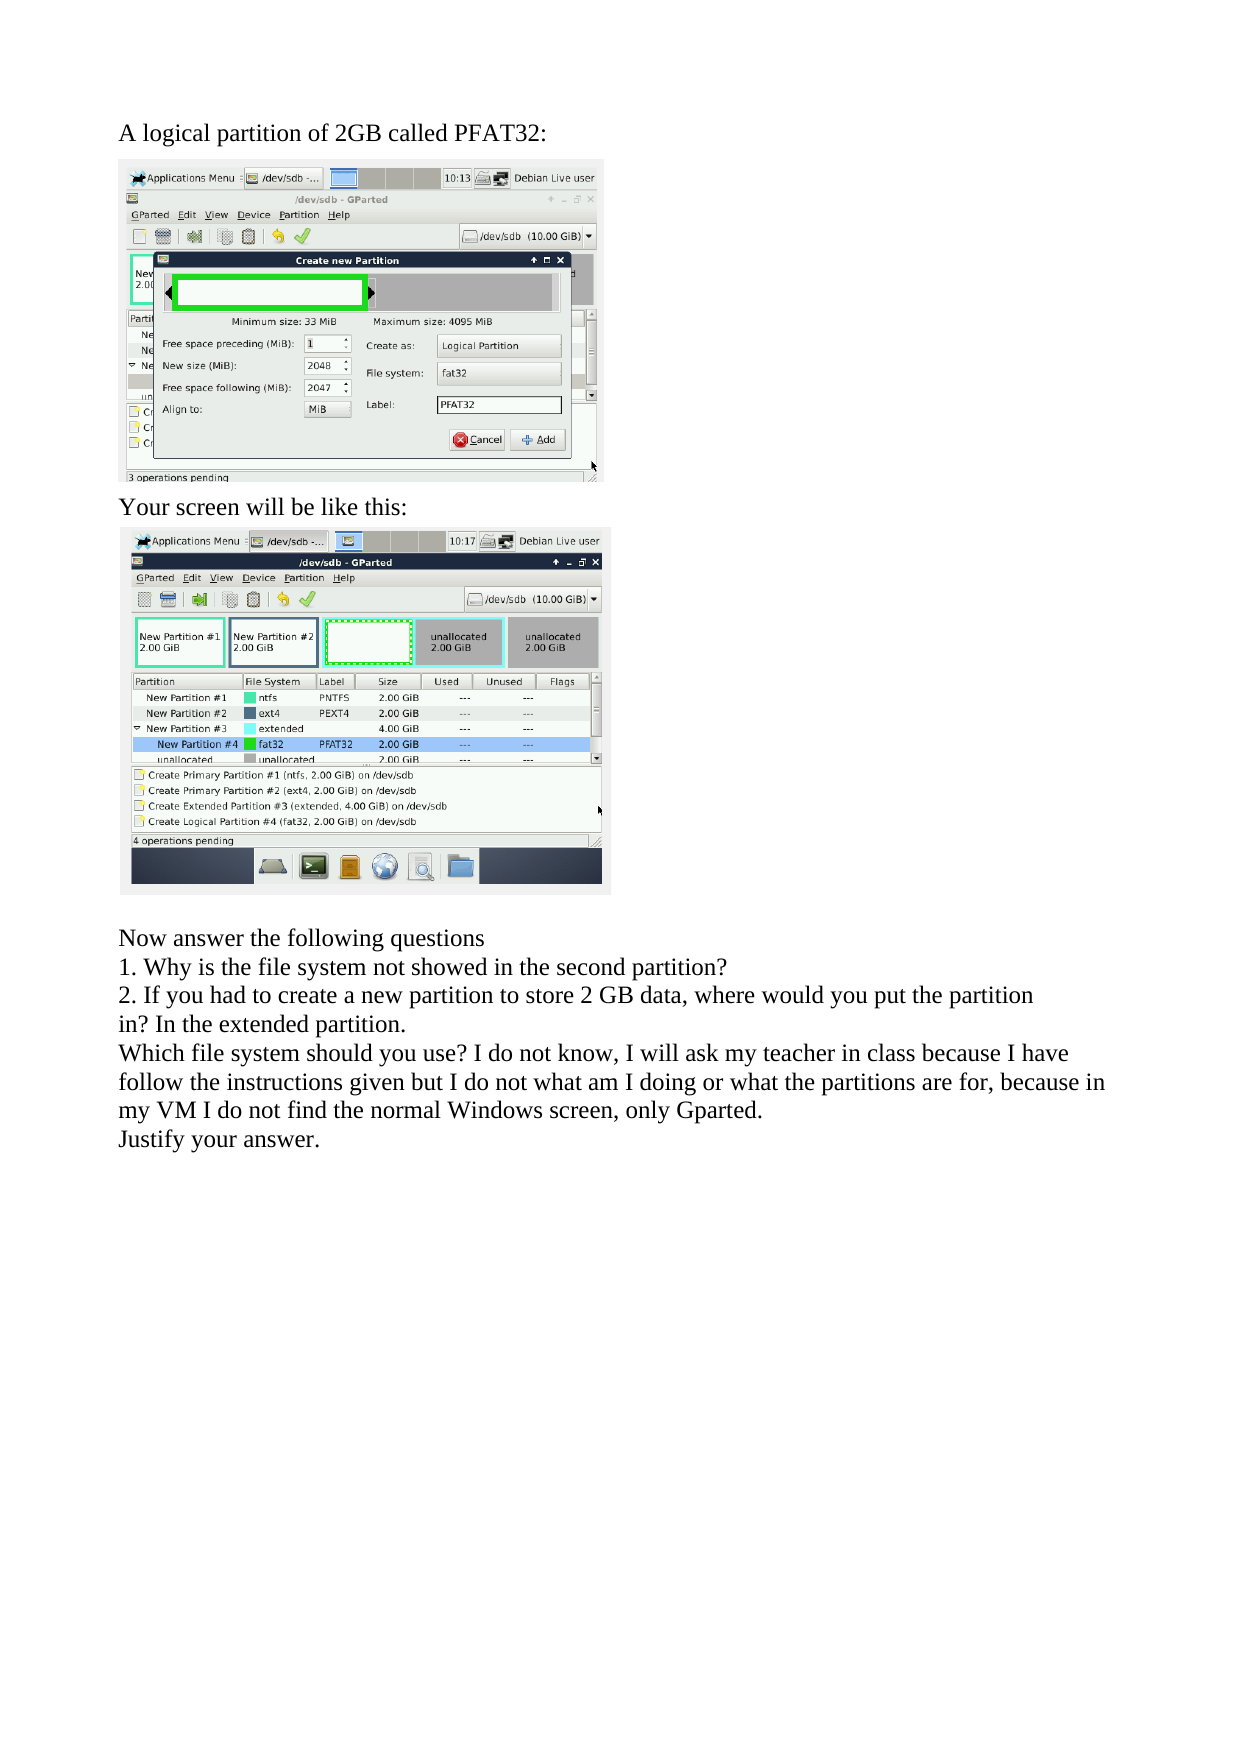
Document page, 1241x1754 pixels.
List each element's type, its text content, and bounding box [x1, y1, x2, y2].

text A logical partition of 2GB called PFAT32: [118, 118, 1122, 147]
text Now answer the following questions 1. Why is the file system not showed in the second partition? [118, 923, 1122, 981]
text Which file system should you use? I do not know, I will ask my teacher in class because I have follow the instructions given but I do not what am I doing or what the partitions are for, because in my VM I do not find the normal Windows screen, only Gparted. [118, 1038, 1122, 1124]
text Justify your answer. [118, 1124, 1122, 1153]
text Your screen will be like this: [118, 492, 1122, 521]
text 2. If you had to create a new partition to store 2 GB data, where would you put the partition in? In the extended partition. [118, 981, 1122, 1038]
picture [117, 159, 605, 482]
picture [120, 527, 612, 895]
